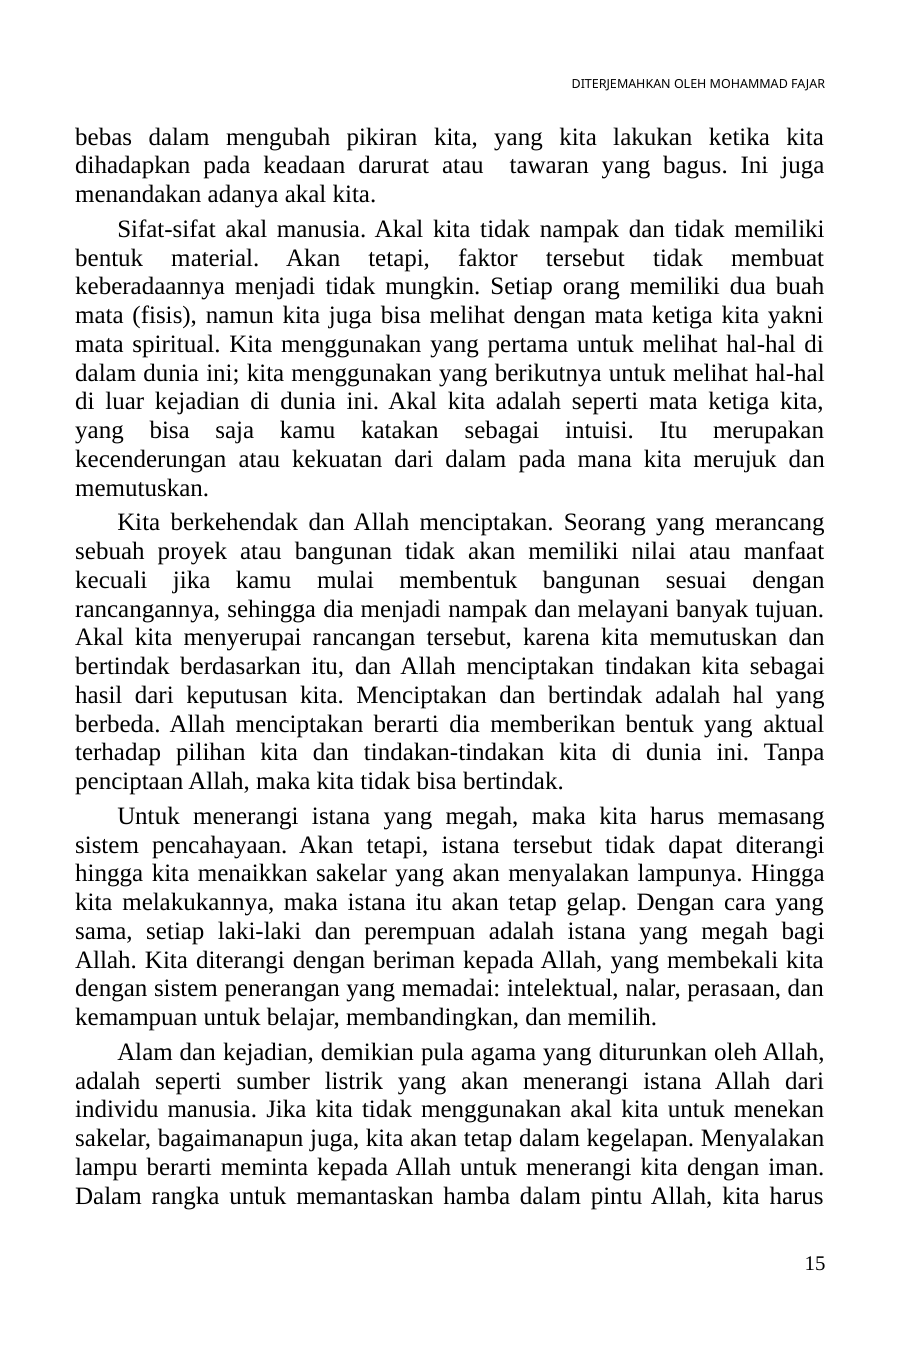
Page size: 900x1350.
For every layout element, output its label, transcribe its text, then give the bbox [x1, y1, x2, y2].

list bebas dalam mengubah pikiran kita, yang kita lakukan ketika kita dihadapkan pada keadaan darurat atau tawaran yang bagus. Ini juga menandakan adanya akal kita. [75, 122, 825, 208]
text Untuk menerangi istana yang megah, maka kita harus memasang sistem pencahayaan. Akan tetapi, istana tersebut tidak dapat diterangi hingga kita menaikkan sakelar yang akan menyalakan lampunya. Hingga kita melakukannya, maka istana itu akan tetap gelap. Dengan cara yang sama, setiap laki-laki dan perempuan adalah istana yang megah bagi Allah. Kita diterangi dengan beriman kepada Allah, yang membekali kita dengan sistem penerangan yang memadai: intelektual, nalar, perasaan, dan kemampuan untuk belajar, membandingkan, dan memilih. [75, 801, 825, 1031]
text Sifat-sifat akal manusia. Akal kita tidak nampak dan tidak memiliki bentuk material. Akan tetapi, faktor tersebut tidak membuat keberadaannya menjadi tidak mungkin. Setiap orang memiliki dua buah mata (fisis), namun kita juga bisa melihat dengan mata ketiga kita yakni mata spiritual. Kita menggunakan yang pertama untuk melihat hal-hal di dalam dunia ini; kita menggunakan yang berikutnya untuk melihat hal-hal di luar kejadian di dunia ini. Akal kita adalah seperti mata ketiga kita, yang bisa saja kamu katakan sebagai intuisi. Itu merupakan kecenderungan atau kekuatan dari dalam pada mana kita merujuk dan memutuskan. [75, 214, 825, 501]
text Alam dan kejadian, demikian pula agama yang diturunkan oleh Allah, adalah seperti sumber listrik yang akan menerangi istana Allah dari individu manusia. Jika kita tidak menggunakan akal kita untuk menekan sakelar, bagaimanapun juga, kita akan tetap dalam kegelapan. Menyalakan lampu berarti meminta kepada Allah untuk menerangi kita dengan iman. Dalam rangka untuk memantaskan hamba dalam pintu Allah, kita harus [75, 1037, 825, 1209]
text Kita berkehendak dan Allah menciptakan. Seorang yang merancang sebuah proyek atau bangunan tidak akan memiliki nilai atau manfaat kecuali jika kamu mulai membentuk bangunan sesuai dengan rancangannya, sehingga dia menjadi nampak dan melayani banyak tujuan. Akal kita menyerupai rancangan tersebut, karena kita memutuskan dan bertindak berdasarkan itu, dan Allah menciptakan tindakan kita sebagai hasil dari keputusan kita. Menciptakan dan bertindak adalah hal yang berbeda. Allah menciptakan berarti dia memberikan bentuk yang aktual terhadap pilihan kita dan tindakan-tindakan kita di dunia ini. Tanpa penciptaan Allah, maka kita tidak bisa bertindak. [75, 507, 825, 795]
